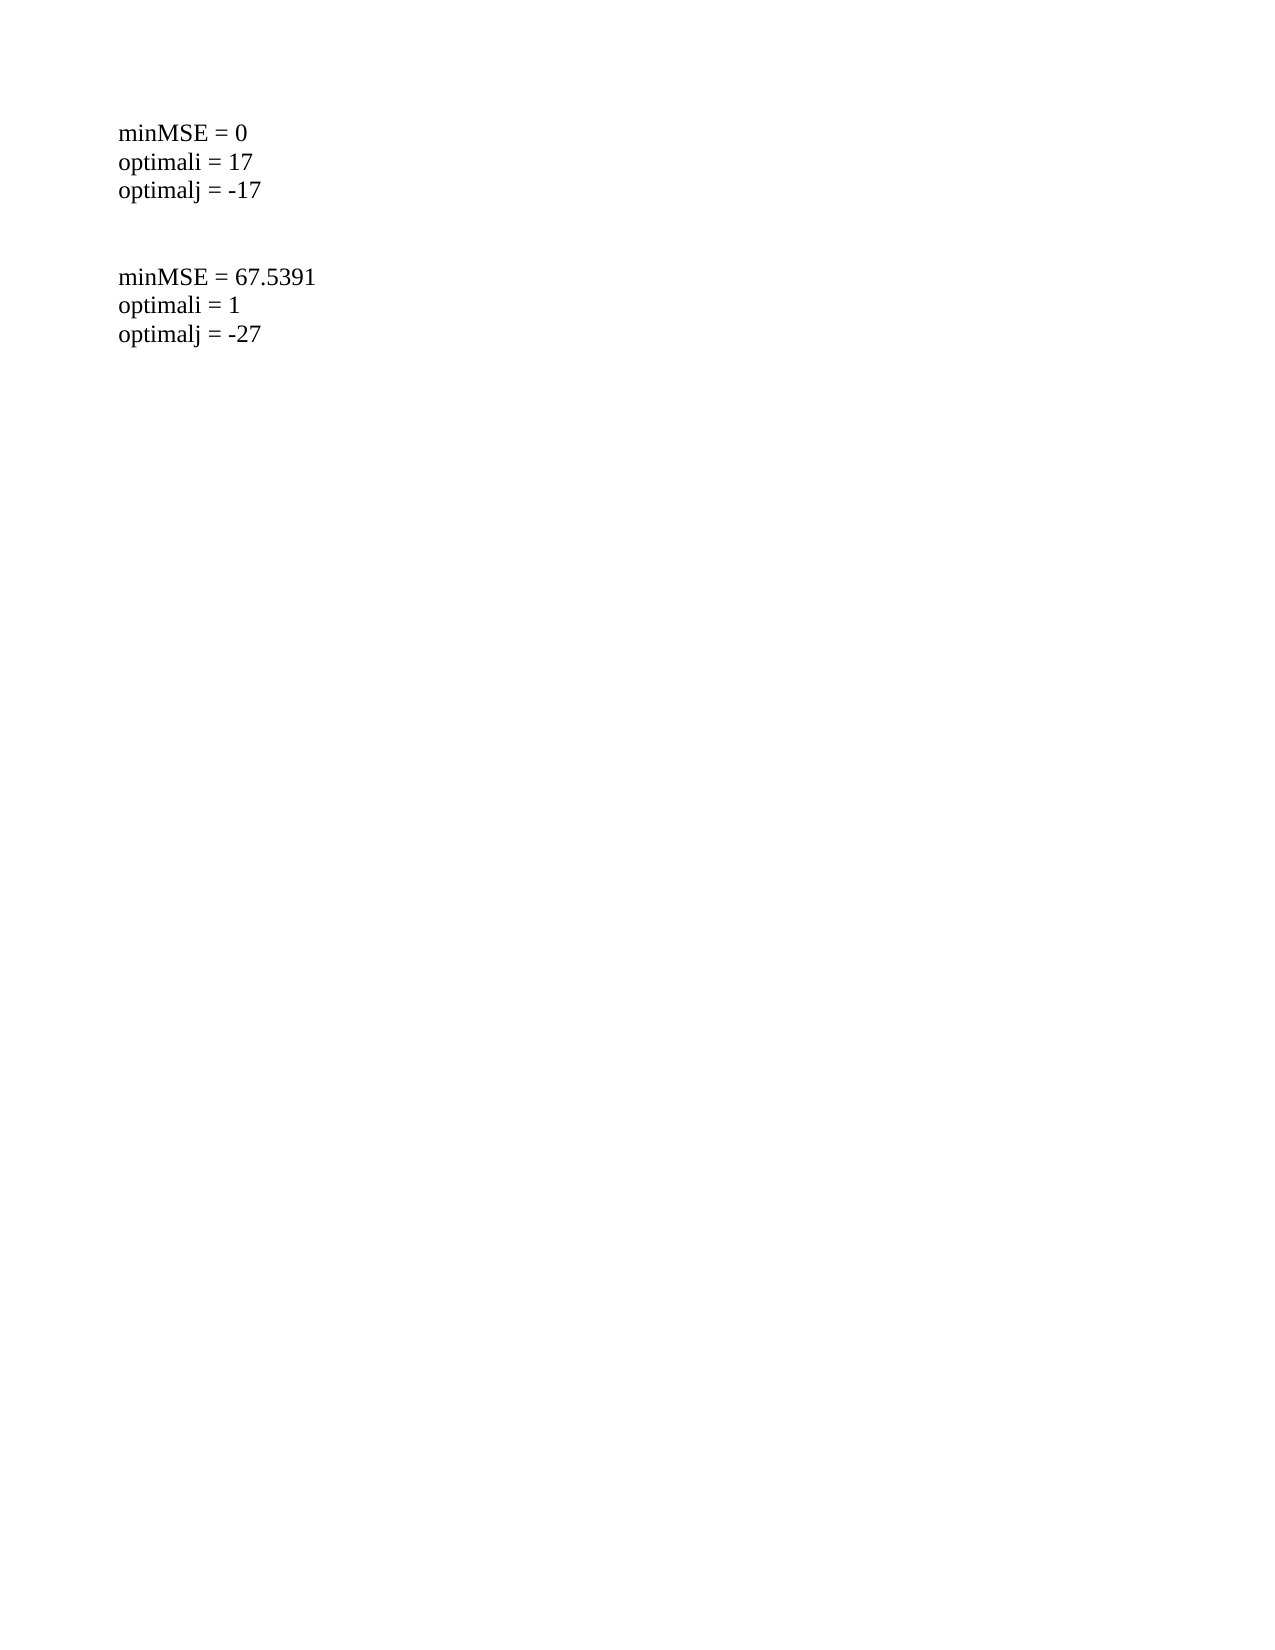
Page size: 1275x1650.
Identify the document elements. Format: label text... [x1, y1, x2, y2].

text optimali = 1 [118, 291, 1157, 319]
text optimalj = -17 [118, 176, 1157, 204]
text minMSE = 67.5391 [118, 262, 1157, 291]
text optimali = 17 [118, 147, 1157, 176]
text optimalj = -27 [118, 319, 1157, 348]
text minMSE = 0 [118, 118, 1157, 147]
